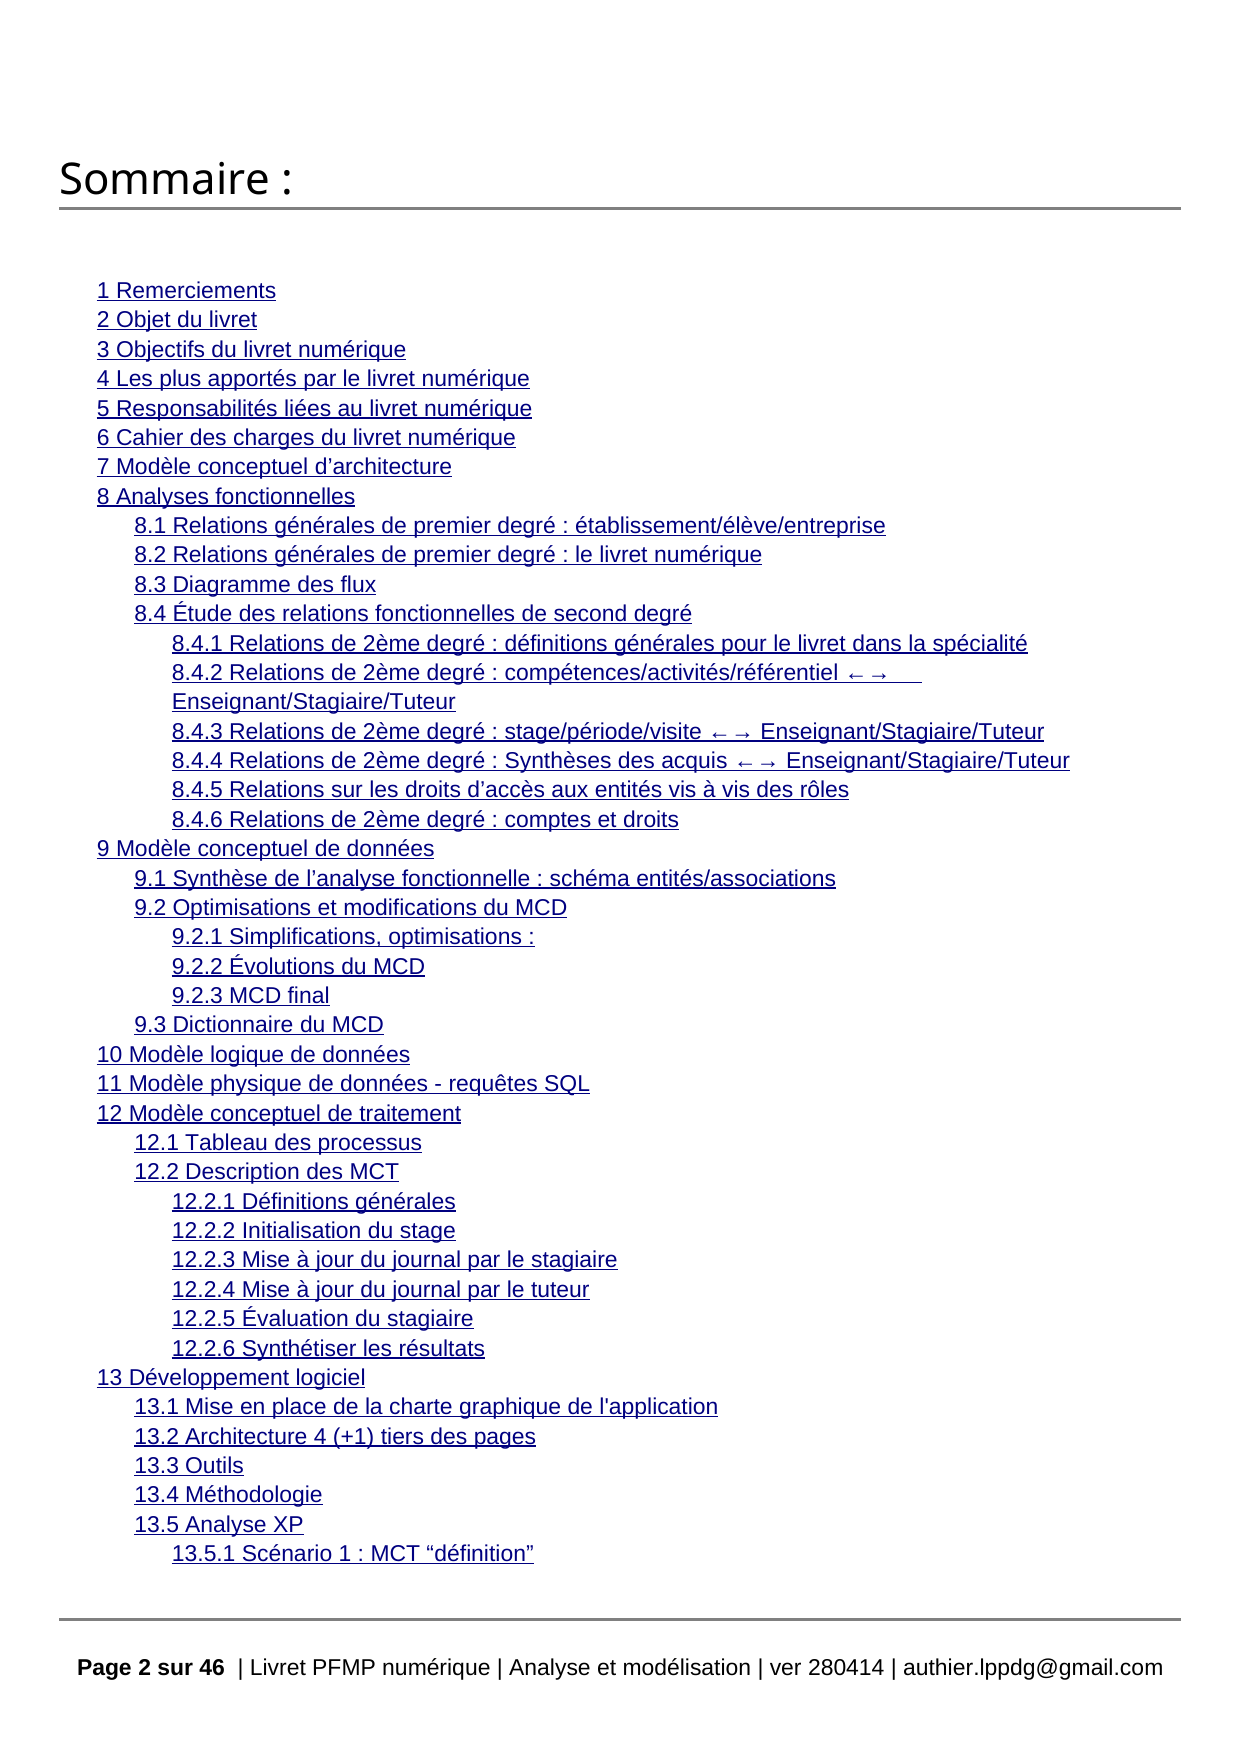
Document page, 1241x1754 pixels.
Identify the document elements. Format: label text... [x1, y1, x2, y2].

text 8.4.2 Relations de 2ème degré : compétences/activités/référentiel ←→ Enseignant/Stagiaire/Tuteur [172, 660, 1181, 715]
text 12.2.3 Mise à jour du journal par le stagiaire [172, 1247, 1181, 1273]
text 2 Objet du livret [97, 307, 1181, 333]
text 9.2.1 Simplifications, optimisations : [172, 924, 1181, 950]
text 11 Modèle physique de données - requêtes SQL [97, 1071, 1181, 1097]
text 13 Développement logiciel [97, 1365, 1181, 1390]
text 12.2.2 Initialisation du stage [172, 1218, 1181, 1243]
text 9.1 Synthèse de l’analyse fonctionnelle : schéma entités/associations [134, 865, 1181, 891]
text 13.3 Outils [134, 1453, 1181, 1478]
text 9 Modèle conceptuel de données [97, 836, 1181, 862]
text 8.3 Diagramme des flux [134, 572, 1181, 597]
text 13.4 Méthodologie [134, 1482, 1181, 1508]
text 8.4.5 Relations sur les droits d’accès aux entités vis à vis des rôles [172, 777, 1181, 803]
text 12.2.5 Évaluation du stagiaire [172, 1306, 1181, 1332]
text 12.2 Description des MCT [134, 1159, 1181, 1185]
text 8.1 Relations générales de premier degré : établissement/élève/entreprise [134, 513, 1181, 538]
text 9.2.2 Évolutions du MCD [172, 953, 1181, 979]
text 12 Modèle conceptuel de traitement [97, 1100, 1181, 1126]
text 1 Remerciements [97, 278, 1181, 303]
text 12.2.1 Définitions générales [172, 1188, 1181, 1214]
title Sommaire : [59, 147, 1181, 207]
text 8.4.3 Relations de 2ème degré : stage/période/visite ←→ Enseignant/Stagiaire/Tuteur [172, 718, 1181, 744]
text 4 Les plus apportés par le livret numérique [97, 366, 1181, 392]
text 8.4 Étude des relations fonctionnelles de second degré [134, 601, 1181, 627]
text 13.2 Architecture 4 (+1) tiers des pages [134, 1423, 1181, 1449]
text 8.4.4 Relations de 2ème degré : Synthèses des acquis ←→ Enseignant/Stagiaire/Tuteur [172, 748, 1181, 773]
text 9.2.3 MCD final [172, 983, 1181, 1008]
text 6 Cahier des charges du livret numérique [97, 425, 1181, 450]
text 9.2 Optimisations et modifications du MCD [134, 895, 1181, 920]
text 13.1 Mise en place de la charte graphique de l'application [134, 1394, 1181, 1420]
text 7 Modèle conceptuel d’architecture [97, 454, 1181, 480]
text 8.4.6 Relations de 2ème degré : comptes et droits [172, 807, 1181, 832]
text 12.2.4 Mise à jour du journal par le tuteur [172, 1277, 1181, 1302]
text 10 Modèle logique de données [97, 1042, 1181, 1067]
text 12.2.6 Synthétiser les résultats [172, 1335, 1181, 1361]
text 13.5 Analyse XP [134, 1512, 1181, 1537]
text 3 Objectifs du livret numérique [97, 337, 1181, 362]
text 8.4.1 Relations de 2ème degré : définitions générales pour le livret dans la spécialité [172, 630, 1181, 656]
text 8.2 Relations générales de premier degré : le livret numérique [134, 542, 1181, 568]
text 13.5.1 Scénario 1 : MCT “définition” [172, 1541, 1181, 1567]
text 9.3 Dictionnaire du MCD [134, 1012, 1181, 1038]
text 8 Analyses fonctionnelles [97, 483, 1181, 509]
text 5 Responsabilités liées au livret numérique [97, 395, 1181, 421]
text 12.1 Tableau des processus [134, 1130, 1181, 1155]
